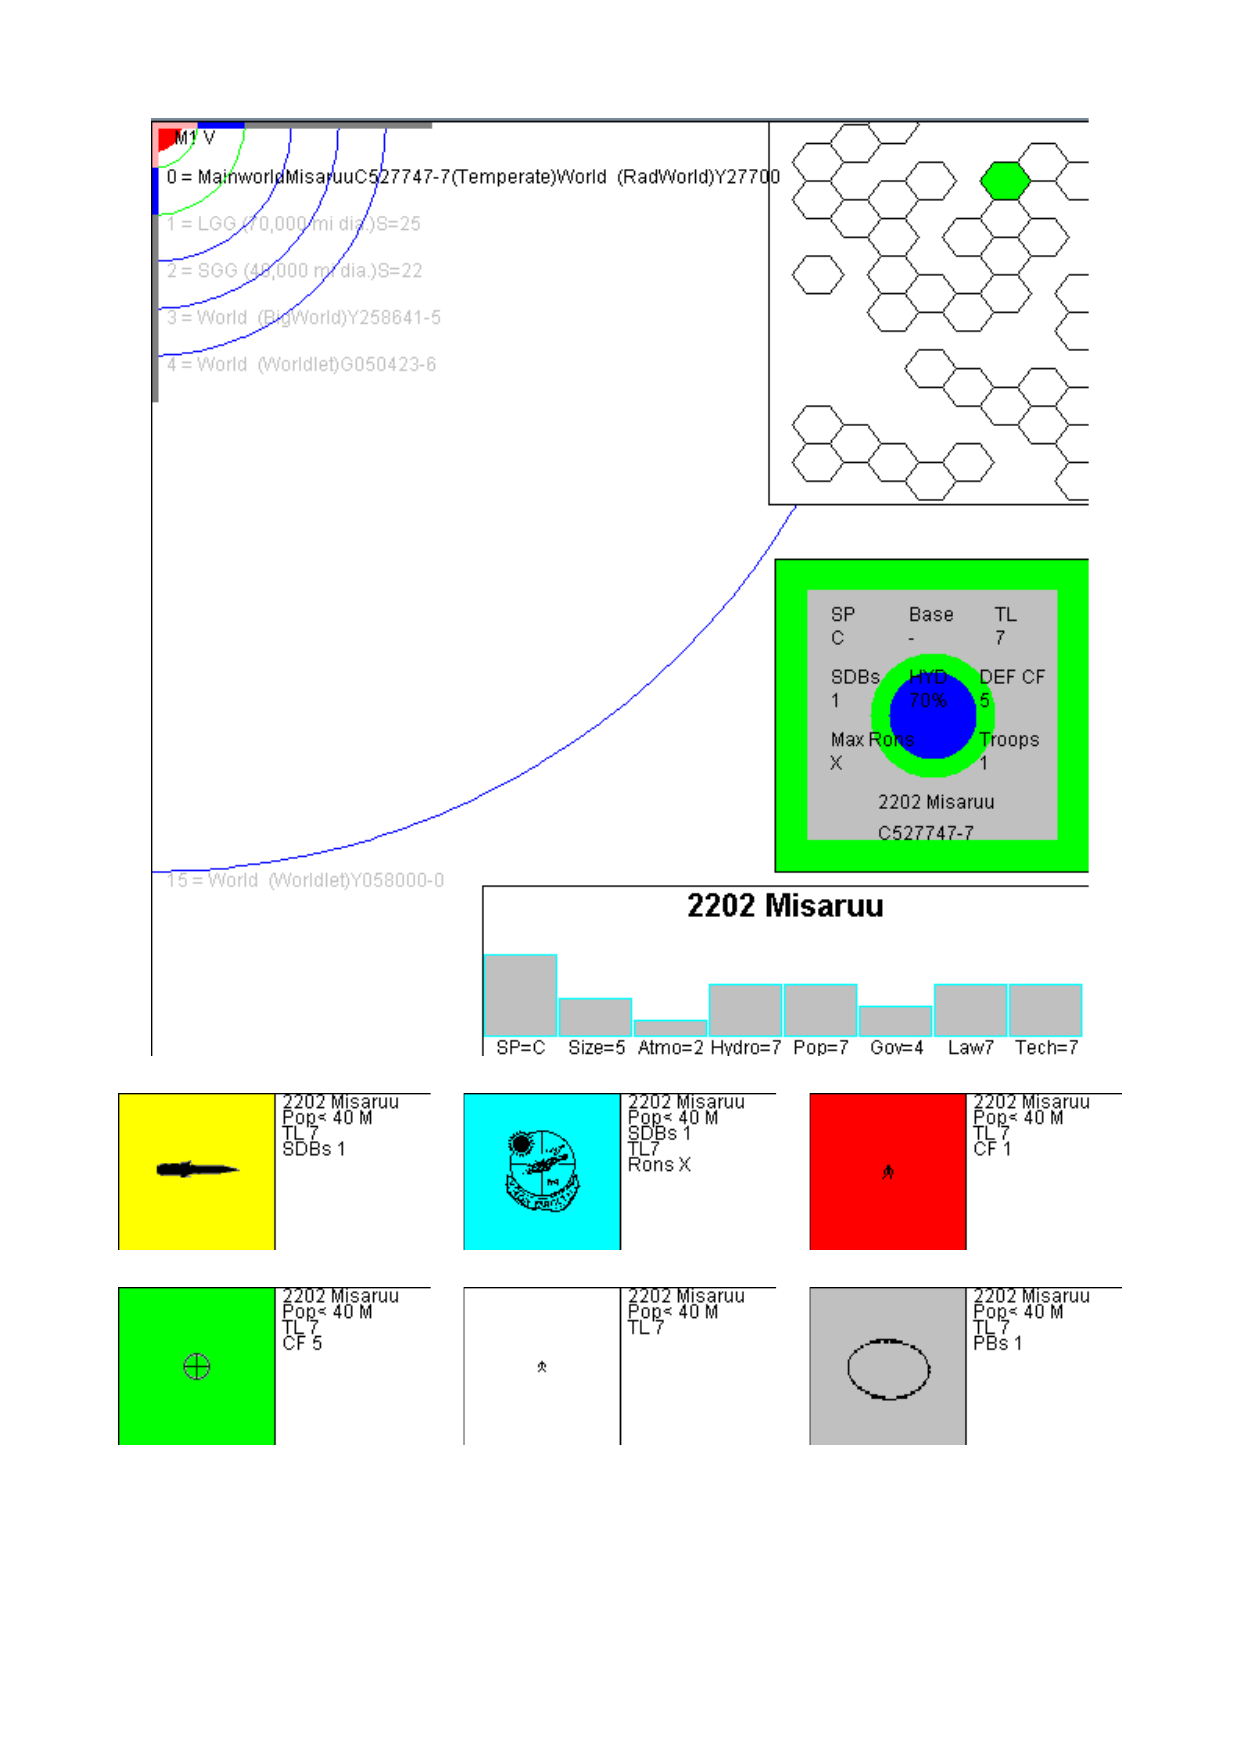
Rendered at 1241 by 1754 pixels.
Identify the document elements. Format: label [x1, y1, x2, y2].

picture [809, 1287, 1122, 1445]
picture [463, 1093, 777, 1250]
picture [118, 1093, 431, 1250]
picture [809, 1093, 1122, 1250]
picture [463, 1287, 777, 1445]
picture [118, 1287, 431, 1445]
picture [151, 118, 1089, 1056]
